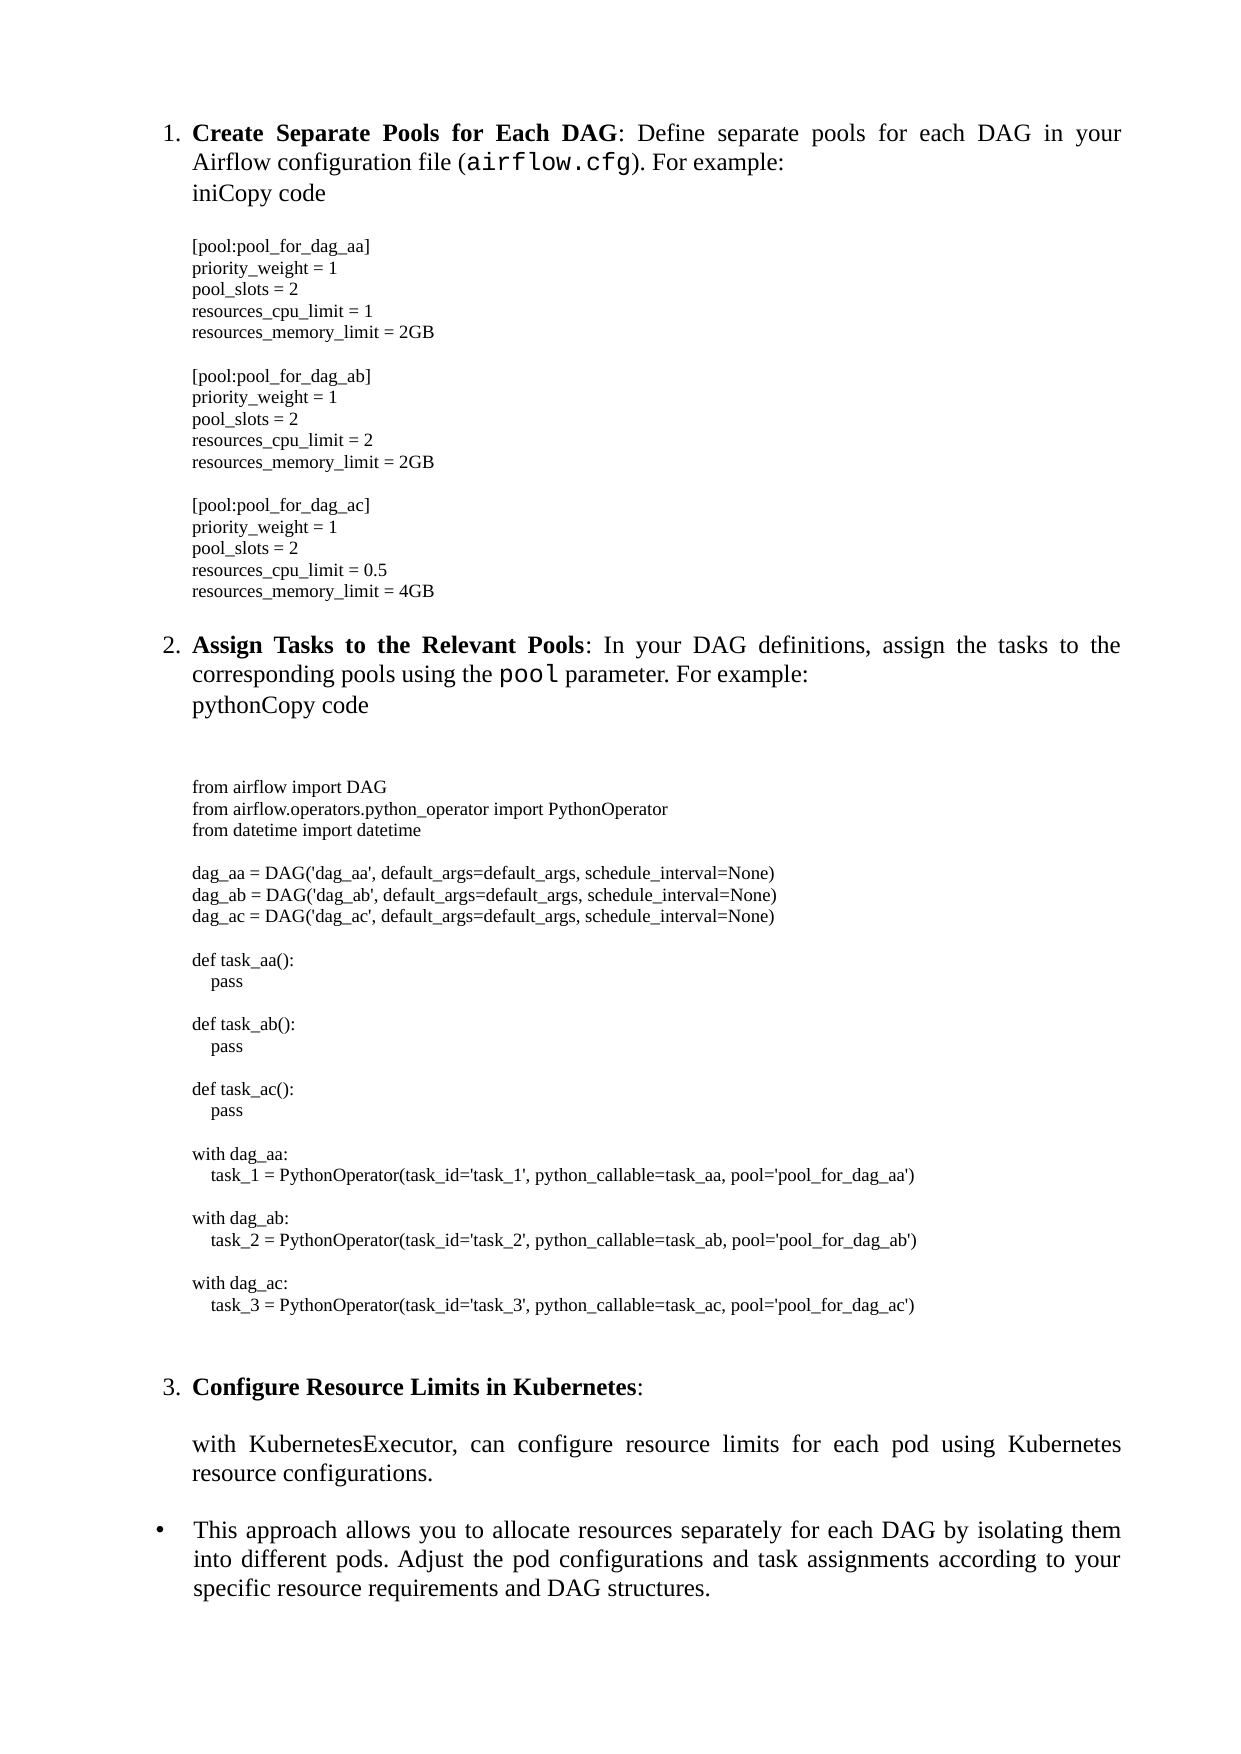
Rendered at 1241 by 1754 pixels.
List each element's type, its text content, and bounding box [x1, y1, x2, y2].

list with dag_aa: [162, 1142, 1122, 1164]
list with KubernetesExecutor, can configure resource limits for each pod using Kubernetes resource configurations. [162, 1429, 1122, 1487]
list task_1 = PythonOperator(task_id='task_1', python_callable=task_aa, pool='pool_for_dag_aa') [162, 1164, 1122, 1186]
list def task_ac(): [162, 1078, 1122, 1099]
list dag_ab = DAG('dag_ab', default_args=default_args, schedule_interval=None) [162, 884, 1122, 905]
list with dag_ab: [162, 1207, 1122, 1229]
list resources_cpu_limit = 2 [162, 429, 1122, 451]
list [pool:pool_for_dag_ab] [162, 364, 1122, 386]
list def task_aa(): [162, 948, 1122, 970]
list This approach allows you to allocate resources separately for each DAG by isolating them into different pods. Adjust the pod configurations and task assignments according to your specific resource requirements and DAG structures. [156, 1515, 1122, 1602]
list priority_weight = 1 [162, 386, 1122, 408]
list pass [162, 1035, 1122, 1056]
list from airflow import DAG [162, 776, 1122, 797]
list pool_slots = 2 [162, 537, 1122, 559]
list resources_memory_limit = 2GB [162, 451, 1122, 472]
list [pool:pool_for_dag_ac] [162, 494, 1122, 516]
list resources_cpu_limit = 0.5 [162, 559, 1122, 580]
list from datetime import datetime [162, 819, 1122, 841]
list pass [162, 970, 1122, 992]
list iniCopy code [162, 178, 1122, 206]
list [pool:pool_for_dag_aa] [162, 235, 1122, 257]
list from airflow.operators.python_operator import PythonOperator [162, 797, 1122, 819]
list pythonCopy code [162, 690, 1122, 718]
list with dag_ac: [162, 1272, 1122, 1293]
list resources_cpu_limit = 1 [162, 300, 1122, 321]
list Configure Resource Limits in Kubernetes: [162, 1372, 1122, 1400]
list task_2 = PythonOperator(task_id='task_2', python_callable=task_ab, pool='pool_for_dag_ab') [162, 1229, 1122, 1250]
list dag_aa = DAG('dag_aa', default_args=default_args, schedule_interval=None) [162, 862, 1122, 884]
list def task_ab(): [162, 1013, 1122, 1035]
list pass [162, 1099, 1122, 1121]
list task_3 = PythonOperator(task_id='task_3', python_callable=task_ac, pool='pool_for_dag_ac') [162, 1293, 1122, 1315]
list dag_ac = DAG('dag_ac', default_args=default_args, schedule_interval=None) [162, 905, 1122, 927]
list pool_slots = 2 [162, 408, 1122, 429]
list Assign Tasks to the Relevant Pools: In your DAG definitions, assign the tasks to the corresponding pools using the pool parameter. For example: [162, 630, 1122, 690]
list priority_weight = 1 [162, 257, 1122, 278]
list resources_memory_limit = 4GB [162, 580, 1122, 602]
list resources_memory_limit = 2GB [162, 321, 1122, 343]
list pool_slots = 2 [162, 278, 1122, 300]
list Create Separate Pools for Each DAG: Define separate pools for each DAG in your Airflow configuration file (airflow.cfg). For example: [162, 118, 1122, 178]
list priority_weight = 1 [162, 516, 1122, 537]
